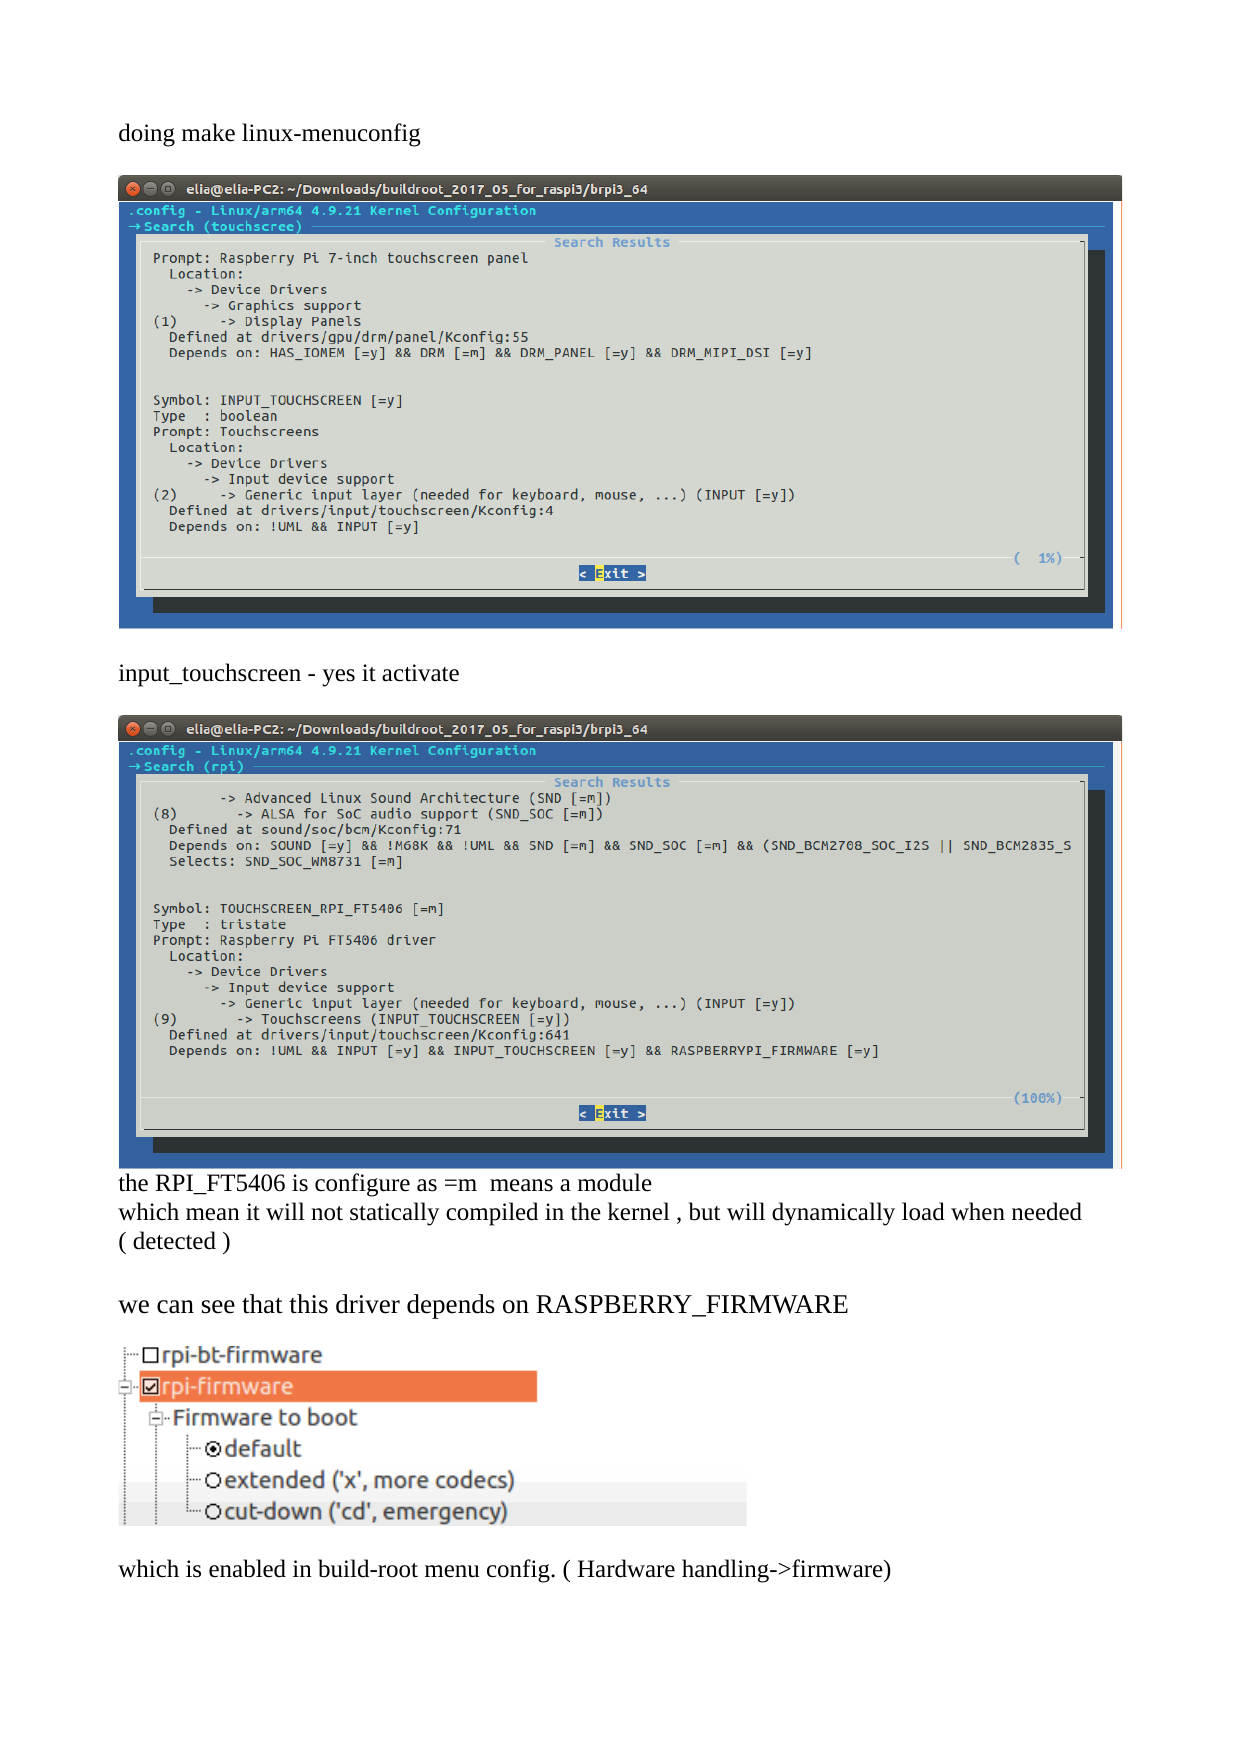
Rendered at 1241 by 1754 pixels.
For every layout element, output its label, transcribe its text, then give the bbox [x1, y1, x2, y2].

text which mean it will not statically compiled in the kernel , but will dynamically load when needed ( detected ) [118, 1197, 1122, 1254]
text the RPI_FT5406 is configure as =m means a module [118, 1169, 1122, 1197]
text doing make linux-menuconfig [118, 118, 1122, 147]
picture [118, 715, 1123, 1169]
text input_touchscreen - yes it activate [118, 658, 1122, 686]
picture [118, 1346, 747, 1526]
picture [118, 175, 1123, 629]
text we can see that this driver depends on RASPBERRY_FIRMWARE [118, 1288, 1122, 1319]
text which is enabled in build-root menu config. ( Hardware handling->firmware) [118, 1554, 1122, 1583]
